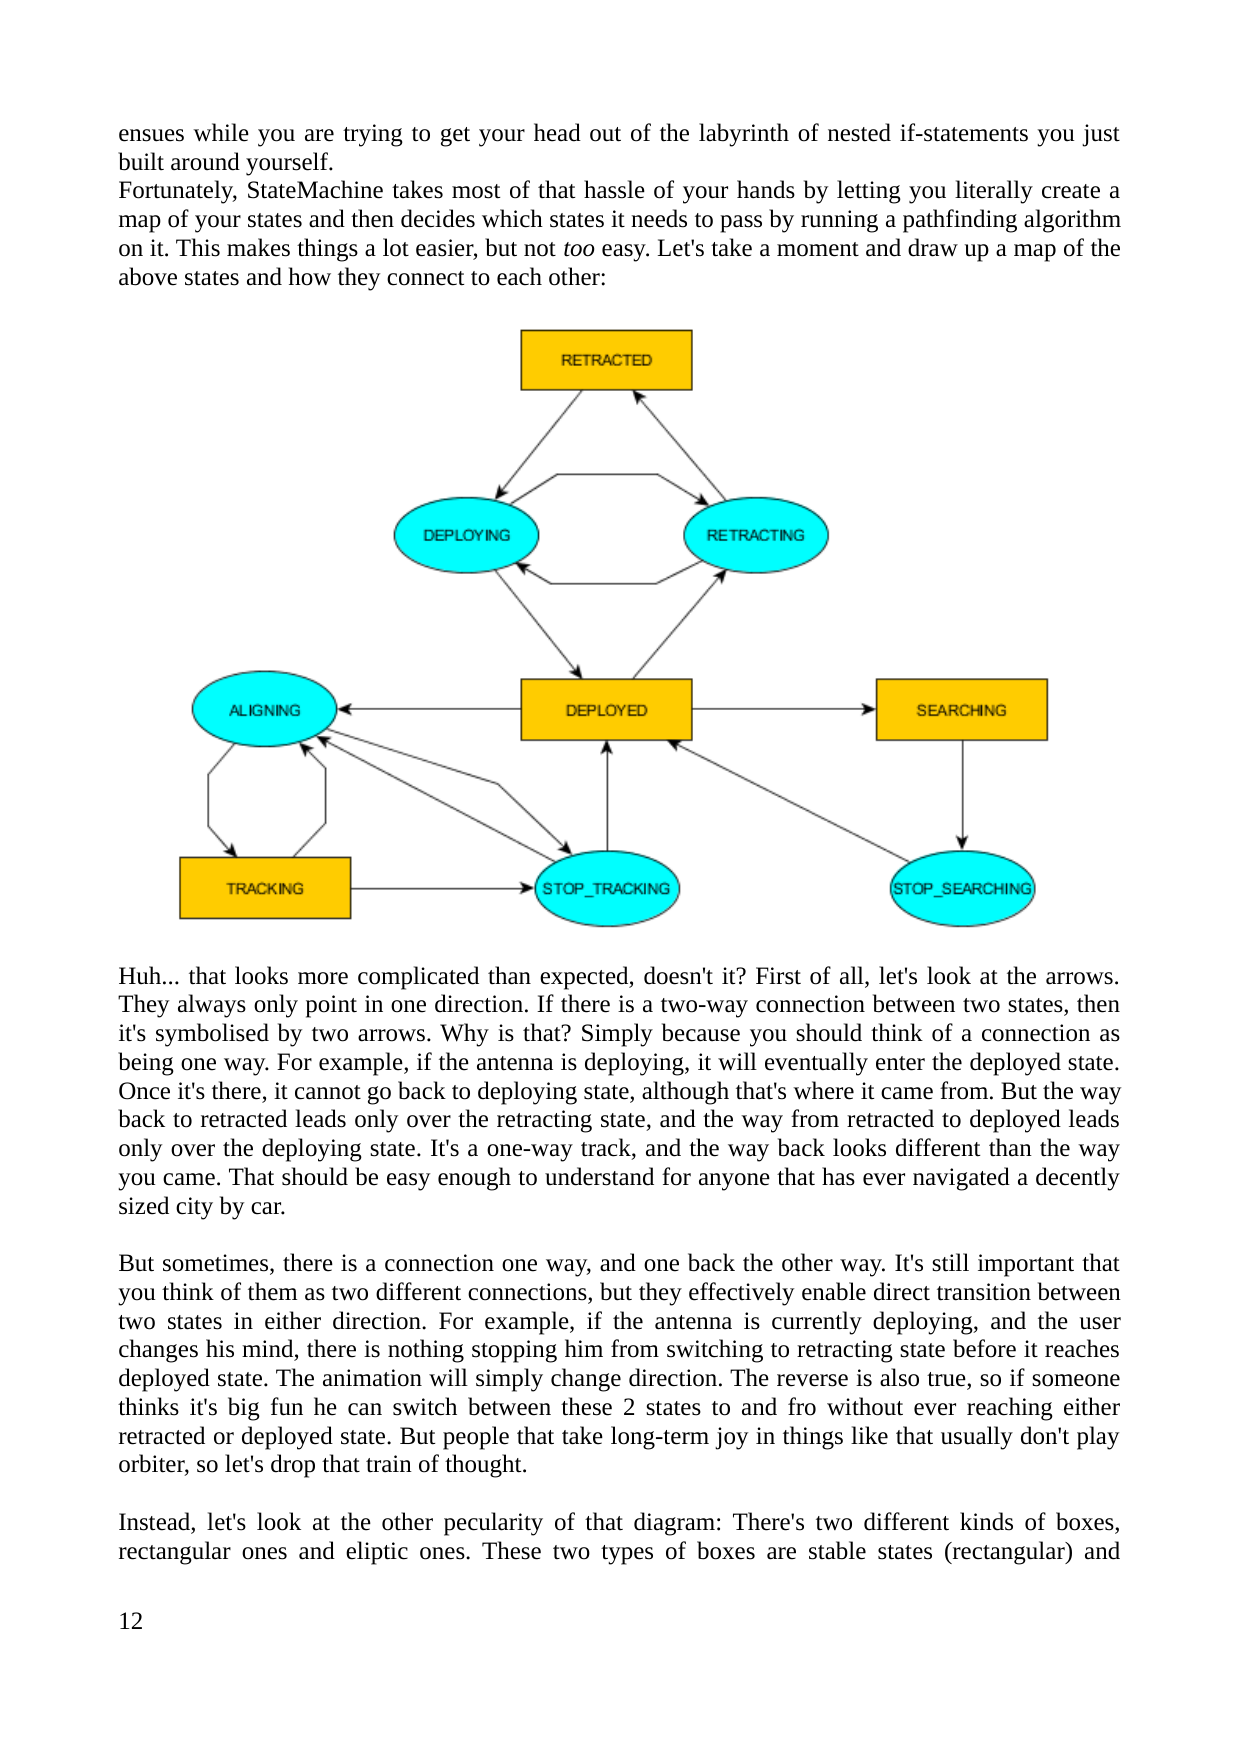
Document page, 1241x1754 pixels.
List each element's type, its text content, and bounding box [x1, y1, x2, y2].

text Fortunately, StateMachine takes most of that hassle of your hands by letting you literally create a map of your states and then decides which states it needs to pass by running a pathfinding algorithm on it. This makes things a lot easier, but not too easy. Let's take a moment and draw up a map of the above states and how they connect to each other: [118, 176, 1122, 291]
text Instead, let's look at the other pecularity of that diagram: There's two different kinds of boxes, rectangular ones and eliptic ones. These two types of boxes are stable states (rectangular) and [118, 1507, 1122, 1564]
picture [167, 319, 1063, 932]
text But sometimes, there is a connection one way, and one back the other way. It's still important that you think of them as two different connections, but they effectively enable direct transition between two states in either direction. For example, if the antenna is currently deploying, and the user changes his mind, there is nothing stopping him from switching to retracting state before it reaches deployed state. The animation will simply change direction. The reverse is also true, so if someone thinks it's big fun he can switch between these 2 states to and fro without ever reaching either retracted or deployed state. But people that take long-term joy in things like that usually don't play orbiter, so let's drop that train of thought. [118, 1248, 1122, 1478]
text ensues while you are trying to get your head out of the labyrinth of nested if-statements you just built around yourself. [118, 118, 1122, 176]
text Huh... that looks more complicated than expected, doesn't it? First of all, let's look at the arrows. They always only point in one direction. If there is a two-way connection between two states, then it's symbolised by two arrows. Why is that? Simply because you should think of a connection as being one way. For example, if the antenna is deploying, it will eventually enter the deployed state. Once it's there, it cannot go back to deploying state, although that's where it came from. But the way back to retracted leads only over the retracting state, and the way from retracted to deployed leads only over the deploying state. It's a one-way track, and the way back looks different than the way you came. That should be easy enough to understand for anyone that has ever navigated a decently sized city by car. [118, 961, 1122, 1219]
